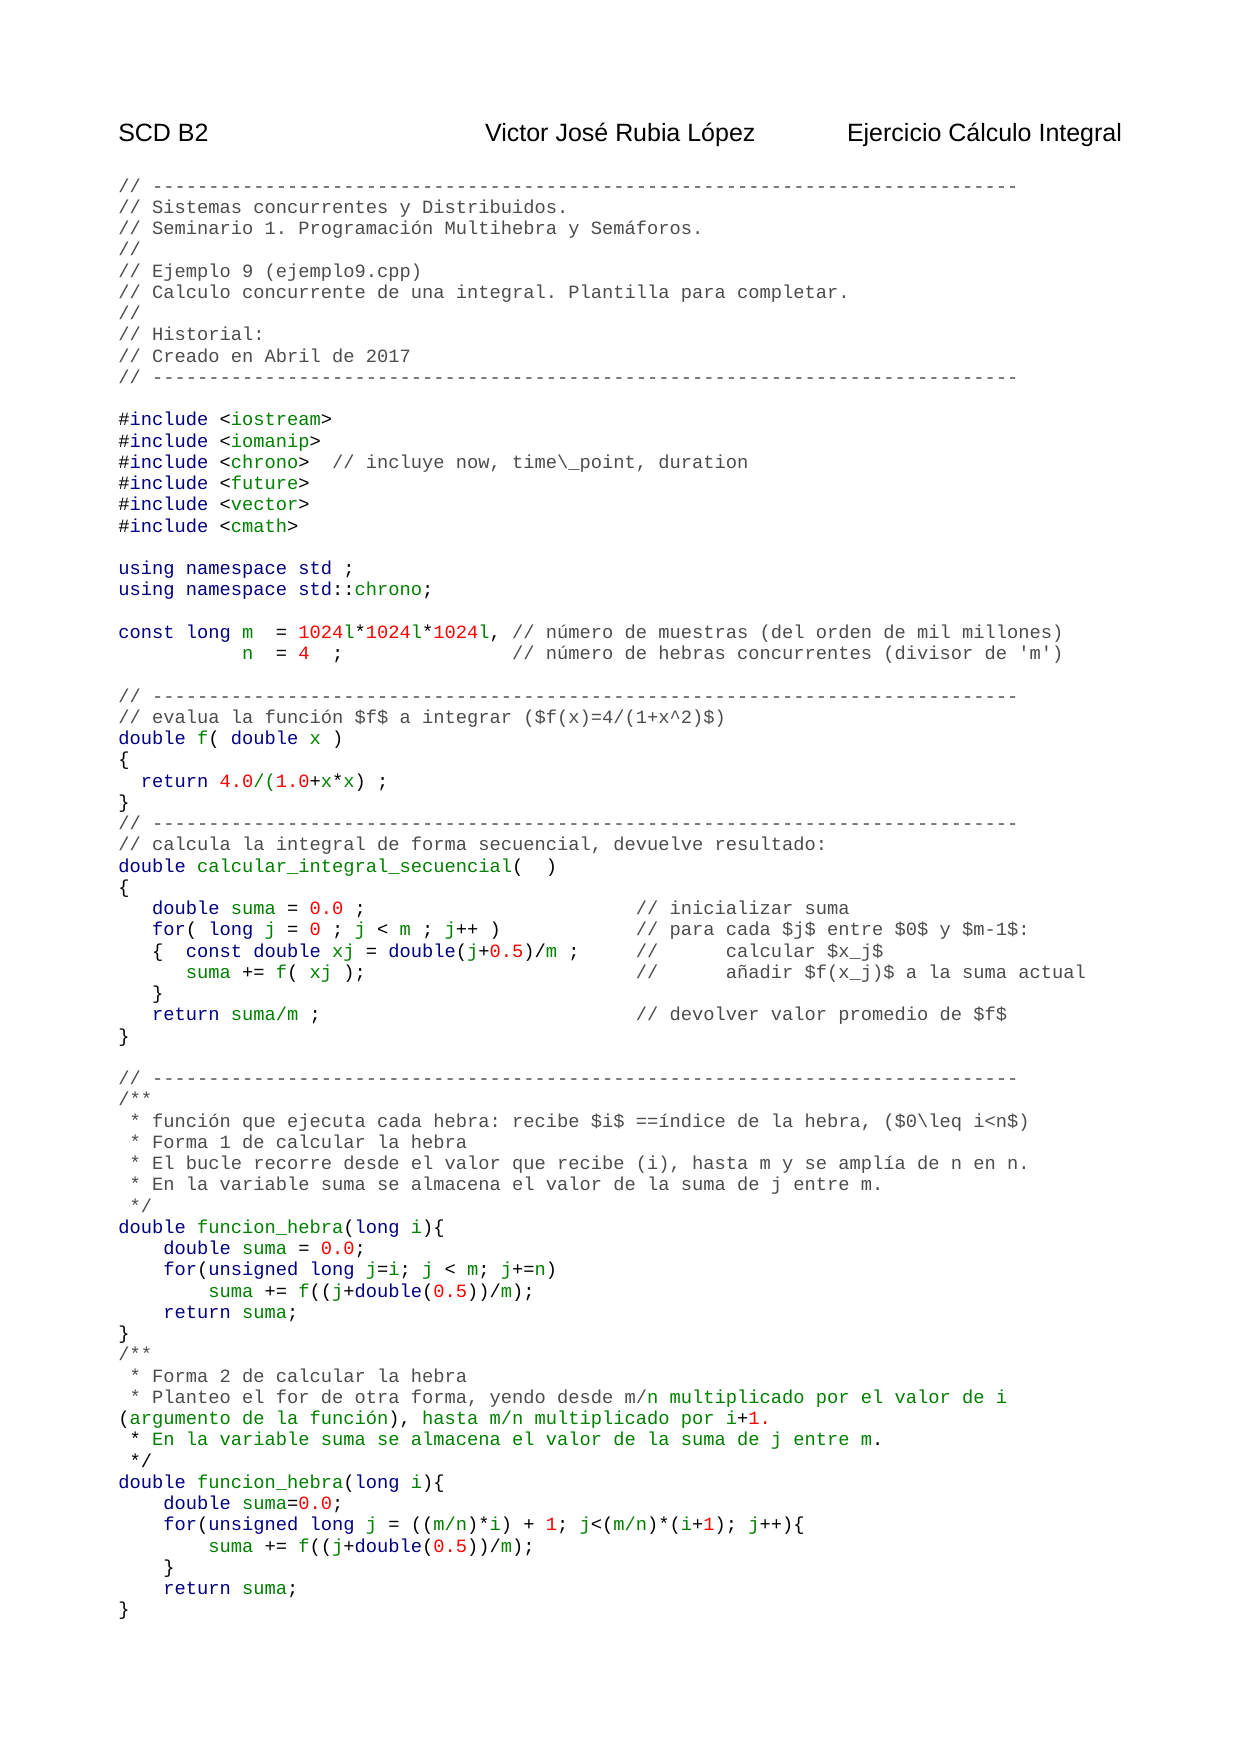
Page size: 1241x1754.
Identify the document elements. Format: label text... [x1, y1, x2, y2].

table_header // ----------------------------------------------------------------------------- // Sistemas concurrentes y Distribuidos. // Seminario 1. Programación Multihebra y Semáforos. // // Ejemplo 9 (ejemplo9.cpp) // Calculo concurrente de una integral. Plantilla para completar. // // Historial: // Creado en Abril de 2017 // ----------------------------------------------------------------------------- #include <iostream> #include <iomanip> #include <chrono> // incluye now, time\_point, duration #include <future> #include <vector> #include <cmath> using namespace std ; using namespace std::chrono; const long m = 1024l*1024l*1024l, // número de muestras (del orden de mil millones) n = 4 ; // número de hebras concurrentes (divisor de 'm') // ----------------------------------------------------------------------------- // evalua la función $f$ a integrar ($f(x)=4/(1+x^2)$) double f( double x ) { return 4.0/(1.0+x*x) ; } // ----------------------------------------------------------------------------- // calcula la integral de forma secuencial, devuelve resultado: double calcular_integral_secuencial( ) { double suma = 0.0 ; // inicializar suma for( long j = 0 ; j < m ; j++ ) // para cada $j$ entre $0$ y $m-1$: { const double xj = double(j+0.5)/m ; // calcular $x_j$ suma += f( xj ); // añadir $f(x_j)$ a la suma actual } return suma/m ; // devolver valor promedio de $f$ } // ----------------------------------------------------------------------------- /** * función que ejecuta cada hebra: recibe $i$ ==índice de la hebra, ($0\leq i<n$) * Forma 1 de calcular la hebra * El bucle recorre desde el valor que recibe (i), hasta m y se amplía de n en n. * En la variable suma se almacena el valor de la suma de j entre m. */ double funcion_hebra(long i){ double suma = 0.0; for(unsigned long j=i; j < m; j+=n) suma += f((j+double(0.5))/m); return suma; } /** * Forma 2 de calcular la hebra * Planteo el for de otra forma, yendo desde m/n multiplicado por el valor de i (argumento de la función), hasta m/n multiplicado por i+1. * En la variable suma se almacena el valor de la suma de j entre m. */ double funcion_hebra(long i){ double suma=0.0; for(unsigned long j = ((m/n)*i) + 1; j<(m/n)*(i+1); j++){ suma += f((j+double(0.5))/m); } return suma; } [118, 176, 1122, 1621]
